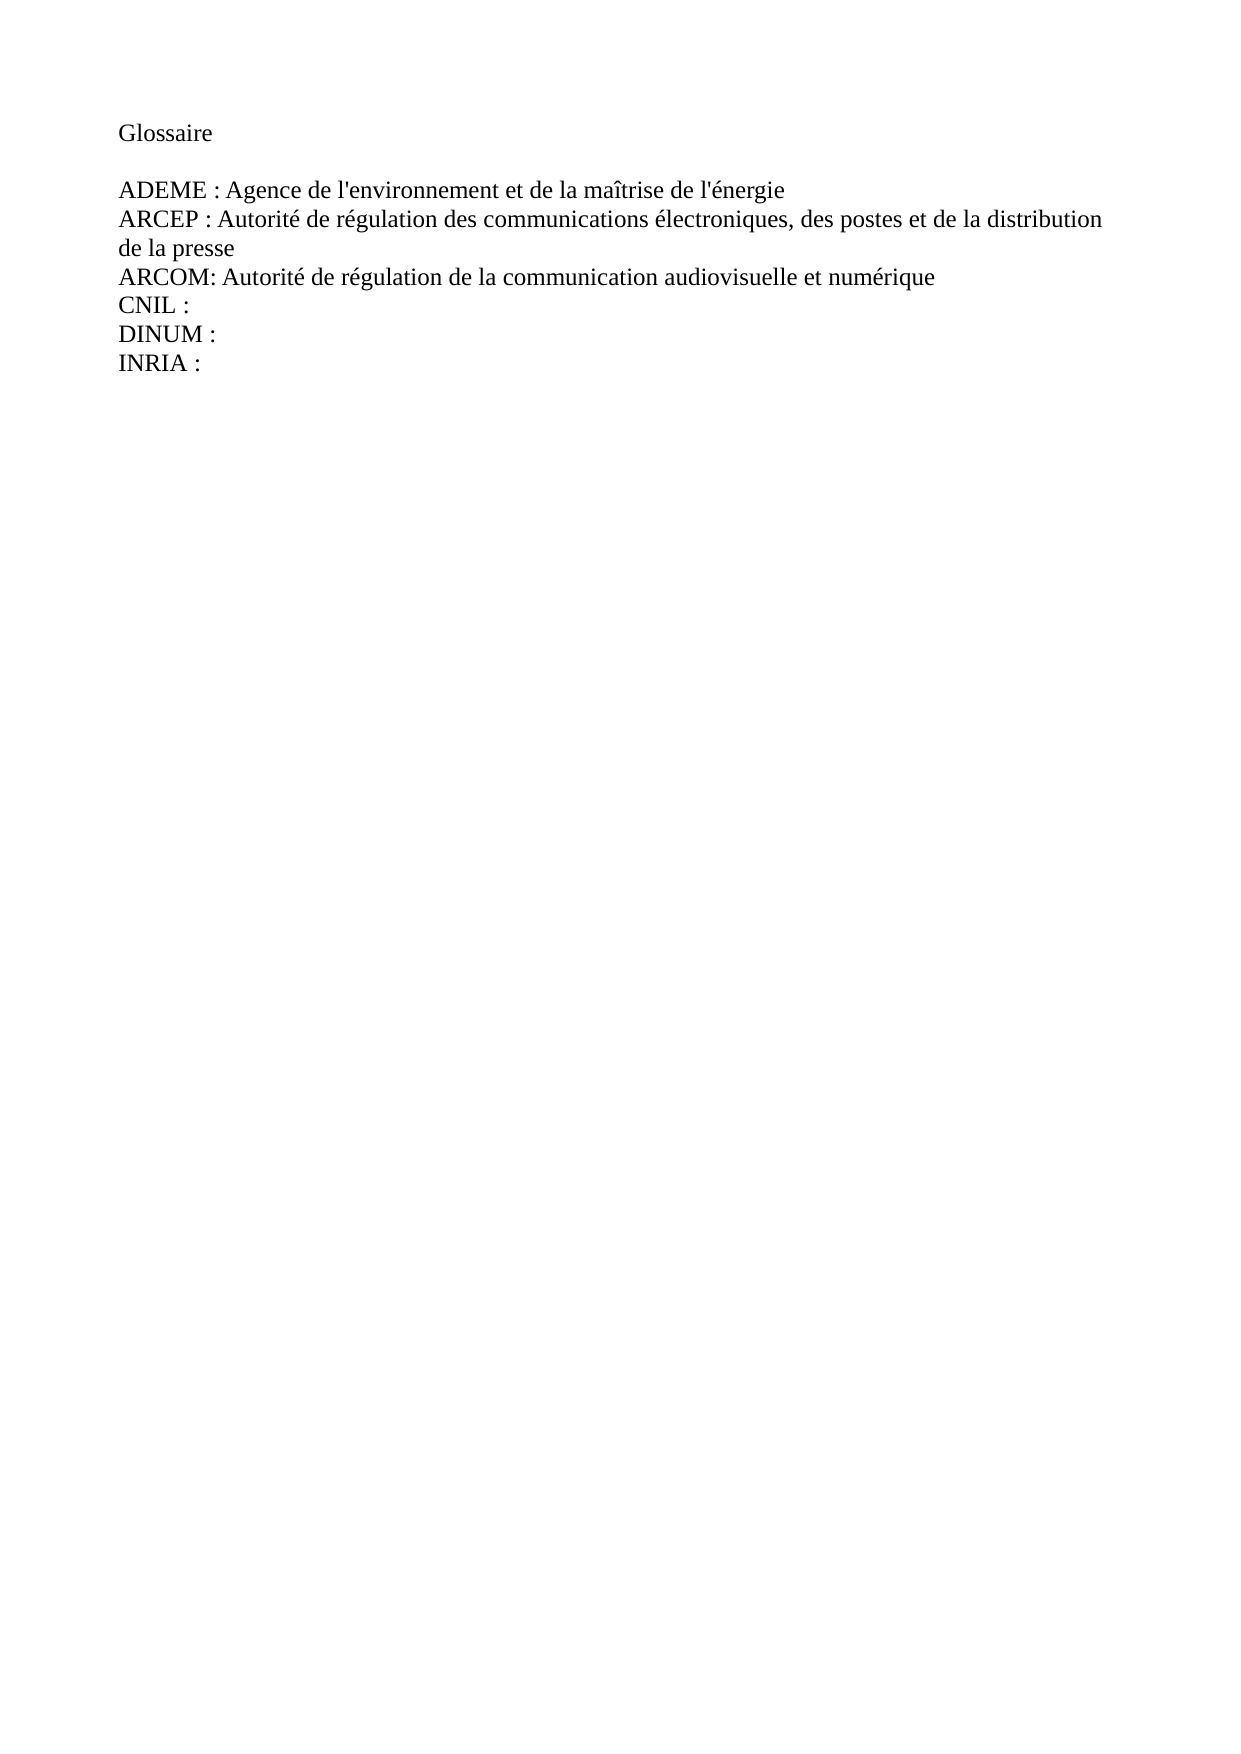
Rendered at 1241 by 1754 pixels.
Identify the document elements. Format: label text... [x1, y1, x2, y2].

text DINUM : [118, 319, 1122, 348]
text ARCOM: Autorité de régulation de la communication audiovisuelle et numérique [118, 262, 1122, 291]
text CNIL : [118, 291, 1122, 319]
text INRIA : [118, 348, 1122, 377]
text ADEME : Agence de l'environnement et de la maîtrise de l'énergie [118, 176, 1122, 204]
text ARCEP : Autorité de régulation des communications électroniques, des postes et de la distribution de la presse [118, 204, 1122, 262]
text Glossaire [118, 118, 1122, 147]
